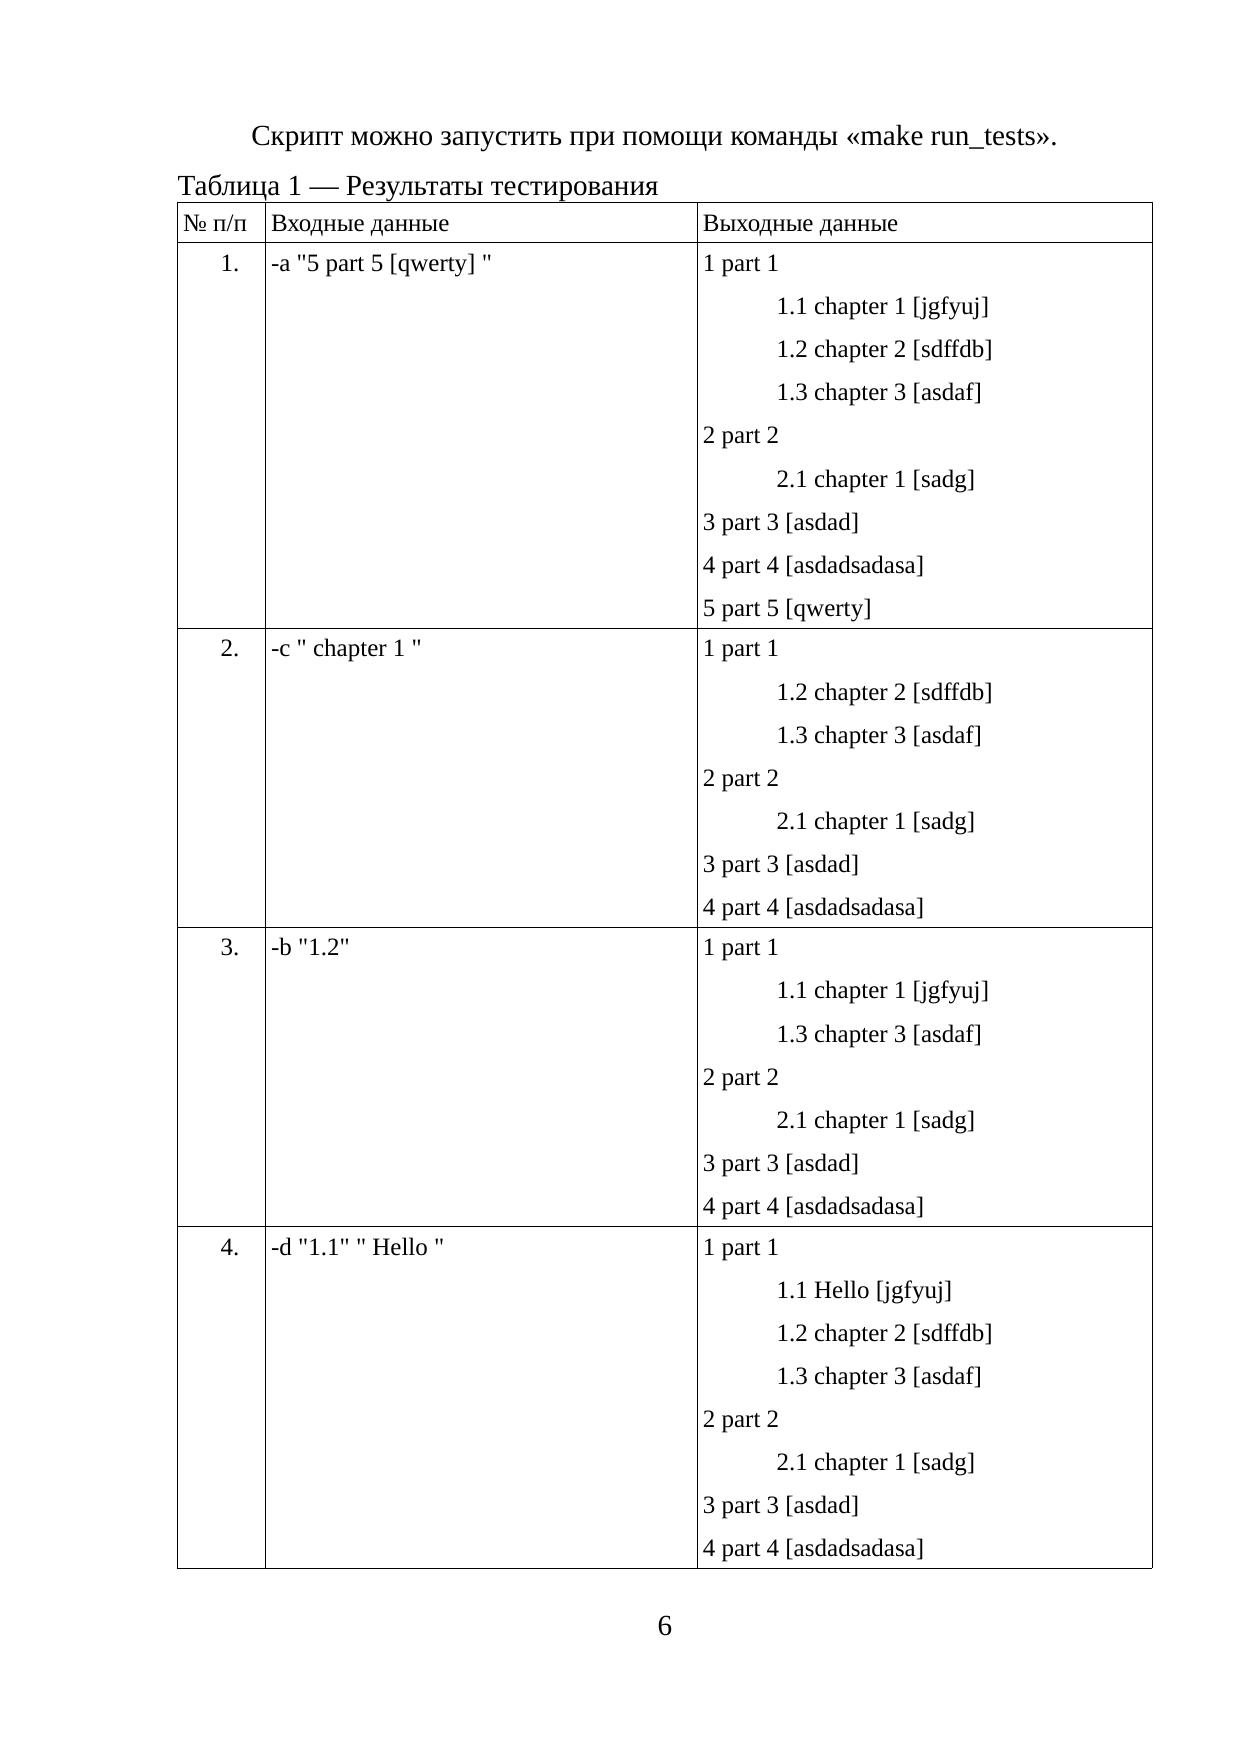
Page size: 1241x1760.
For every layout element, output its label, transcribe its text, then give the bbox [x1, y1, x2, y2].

table_cell 1 part 1 1.1 chapter 1 [jgfyuj] 1.2 chapter 2 [sdffdb] 1.3 chapter 3 [asdaf] 2 part 2 2.1 chapter 1 [sadg] 3 part 3 [asdad] 4 part 4 [asdadsadasa] 5 part 5 [qwerty] [698, 243, 1152, 628]
table_cell -c " chapter 1 " [266, 629, 697, 927]
table_cell [178, 928, 265, 1226]
table_cell -d "1.1" " Hello " [266, 1227, 697, 1568]
table_header Входные данные [266, 203, 697, 242]
table_cell [178, 243, 265, 628]
text Таблица 1 — Результаты тестирования [177, 168, 1152, 202]
table_cell -a "5 part 5 [qwerty] " [266, 243, 697, 628]
table_cell 1 part 1 1.1 Hello [jgfyuj] 1.2 chapter 2 [sdffdb] 1.3 chapter 3 [asdaf] 2 part 2 2.1 chapter 1 [sadg] 3 part 3 [asdad] 4 part 4 [asdadsadasa] [698, 1227, 1152, 1568]
table_cell 1 part 1 1.1 chapter 1 [jgfyuj] 1.3 chapter 3 [asdaf] 2 part 2 2.1 chapter 1 [sadg] 3 part 3 [asdad] 4 part 4 [asdadsadasa] [698, 928, 1152, 1226]
table_cell -b "1.2" [266, 928, 697, 1226]
table_cell 1 part 1 1.2 chapter 2 [sdffdb] 1.3 chapter 3 [asdaf] 2 part 2 2.1 chapter 1 [sadg] 3 part 3 [asdad] 4 part 4 [asdadsadasa] [698, 629, 1152, 927]
table_header Выходные данные [698, 203, 1152, 242]
table_cell [178, 1227, 265, 1568]
table_cell [178, 629, 265, 927]
table_header № п/п [178, 203, 265, 242]
text Скрипт можно запустить при помощи команды «make run_tests». [177, 118, 1152, 152]
